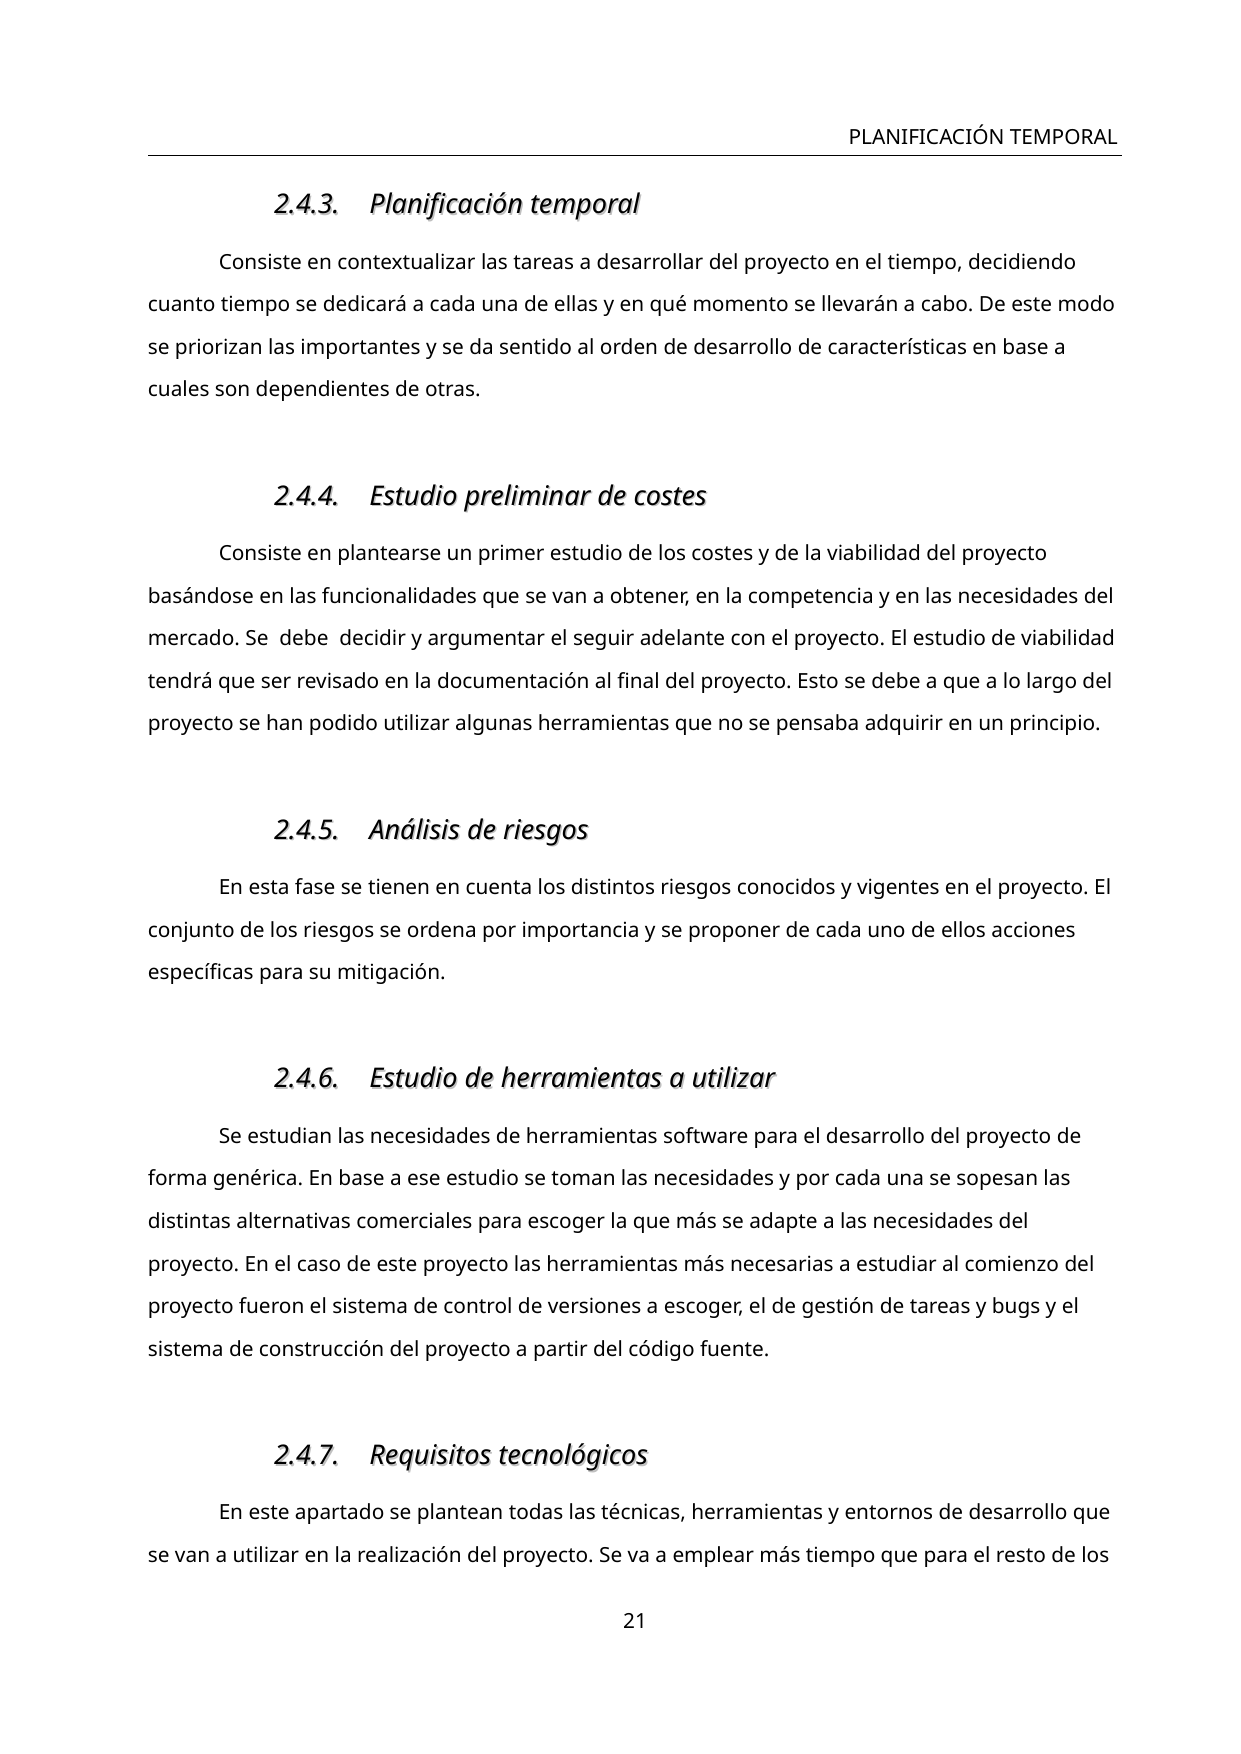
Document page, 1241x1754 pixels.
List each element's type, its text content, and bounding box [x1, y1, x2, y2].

subtitle Estudio de herramientas a utilizar [339, 1059, 1122, 1096]
subtitle Planificación temporal [339, 185, 1122, 222]
subtitle Análisis de riesgos [339, 810, 1122, 847]
text En este apartado se plantean todas las técnicas, herramientas y entornos de desarrollo que se van a utilizar en la realización del proyecto. Se va a emplear más tiempo que para el resto de los [148, 1497, 1122, 1568]
subtitle Estudio preliminar de costes [339, 476, 1122, 513]
text Consiste en contextualizar las tareas a desarrollar del proyecto en el tiempo, decidiendo cuanto tiempo se dedicará a cada una de ellas y en qué momento se llevarán a cabo. De este modo se priorizan las importantes y se da sentido al orden de desarrollo de características en base a cuales son dependientes de otras. [148, 247, 1122, 403]
text En esta fase se tienen en cuenta los distintos riesgos conocidos y vigentes en el proyecto. El conjunto de los riesgos se ordena por importancia y se proponer de cada uno de ellos acciones específicas para su mitigación. [148, 872, 1122, 986]
text Se estudian las necesidades de herramientas software para el desarrollo del proyecto de forma genérica. En base a ese estudio se toman las necesidades y por cada una se sopesan las distintas alternativas comerciales para escoger la que más se adapte a las necesidades del proyecto. En el caso de este proyecto las herramientas más necesarias a estudiar al comienzo del proyecto fueron el sistema de control de versiones a escoger, el de gestión de tareas y bugs y el sistema de construcción del proyecto a partir del código fuente. [148, 1121, 1122, 1362]
text Consiste en plantearse un primer estudio de los costes y de la viabilidad del proyecto basándose en las funcionalidades que se van a obtener, en la competencia y en las necesidades del mercado. Se debe decidir y argumentar el seguir adelante con el proyecto. El estudio de viabilidad tendrá que ser revisado en la documentación al final del proyecto. Esto se debe a que a lo largo del proyecto se han podido utilizar algunas herramientas que no se pensaba adquirir en un principio. [148, 538, 1122, 737]
subtitle Requisitos tecnológicos [339, 1436, 1122, 1472]
